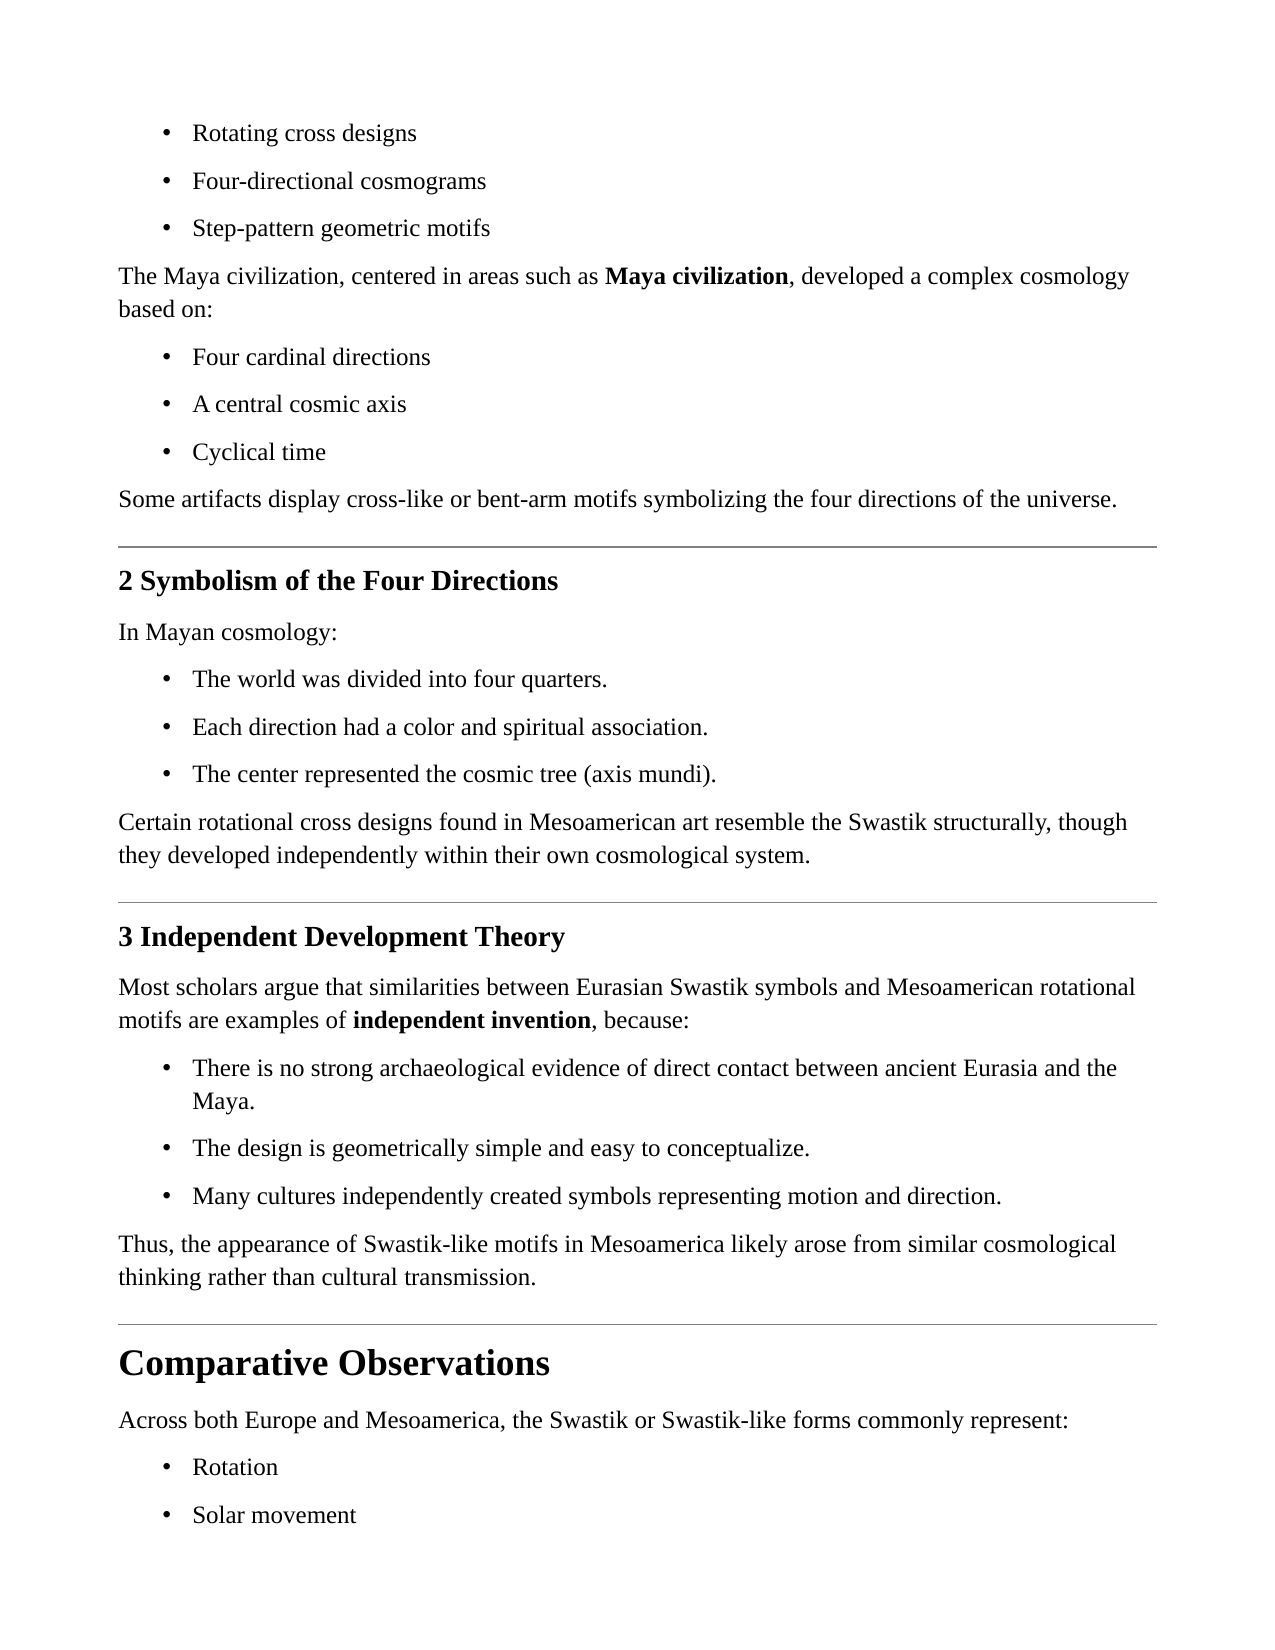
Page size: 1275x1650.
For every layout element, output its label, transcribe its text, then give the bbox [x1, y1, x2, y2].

list A central cosmic axis [162, 389, 1157, 418]
list Each direction had a color and spiritual association. [162, 712, 1157, 741]
list The center represented the cosmic tree (axis mundi). [162, 759, 1157, 788]
text Thus, the appearance of Swastik-like motifs in Mesoamerica likely arose from similar cosmological thinking rather than cultural transmission. [118, 1229, 1157, 1290]
list Four-directional cosmograms [162, 166, 1157, 194]
subtitle Comparative Observations [118, 1341, 1157, 1384]
list The world was divided into four quarters. [162, 664, 1157, 693]
text Most scholars argue that similarities between Eurasian Swastik symbols and Mesoamerican rotational motifs are examples of independent invention, because: [118, 972, 1157, 1034]
list Cyclical time [162, 437, 1157, 466]
text Across both Europe and Mesoamerica, the Swastik or Swastik-like forms commonly represent: [118, 1405, 1157, 1434]
text Some artifacts display cross-like or bent-arm motifs symbolizing the four directions of the universe. [118, 484, 1157, 513]
list Four cardinal directions [162, 342, 1157, 370]
subtitle 3 Independent Development Theory [118, 919, 1157, 953]
list Rotating cross designs [162, 118, 1157, 147]
list Rotation [162, 1452, 1157, 1481]
list There is no strong archaeological evidence of direct contact between ancient Eurasia and the Maya. [162, 1053, 1157, 1114]
text Certain rotational cross designs found in Mesoamerican art resemble the Swastik structurally, though they developed independently within their own cosmological system. [118, 807, 1157, 869]
subtitle 2 Symbolism of the Four Directions [118, 563, 1157, 597]
text In Mayan cosmology: [118, 617, 1157, 645]
list Step-pattern geometric motifs [162, 213, 1157, 242]
list The design is geometrically simple and easy to conceptualize. [162, 1133, 1157, 1162]
list Many cultures independently created symbols representing motion and direction. [162, 1181, 1157, 1210]
list Solar movement [162, 1500, 1157, 1529]
text The Maya civilization, centered in areas such as Maya civilization, developed a complex cosmology based on: [118, 261, 1157, 323]
